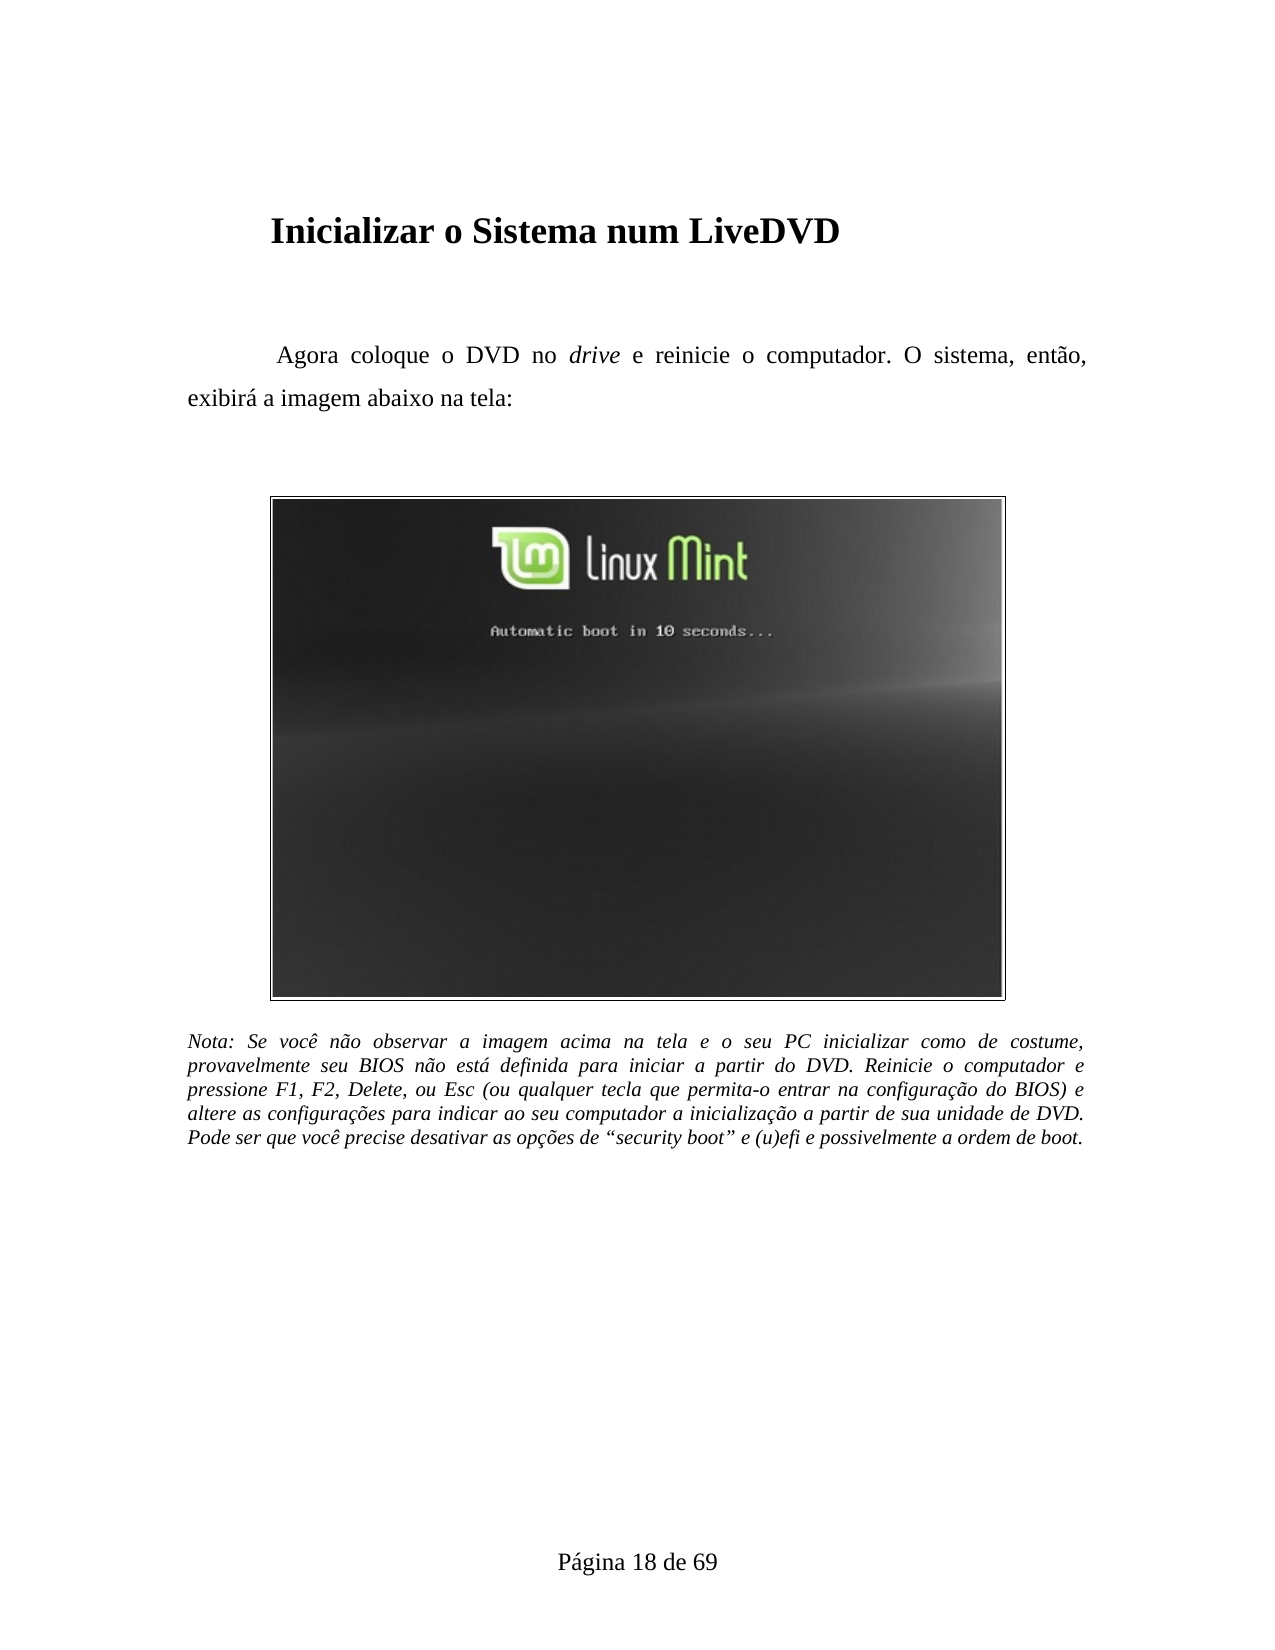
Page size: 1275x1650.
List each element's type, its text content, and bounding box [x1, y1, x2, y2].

text Nota: Se você não observar a imagem acima na tela e o seu PC inicializar como de costume, provavelmente seu BIOS não está definida para iniciar a partir do DVD. Reinicie o computador e pressione F1, F2, Delete, ou Esc (ou qualquer tecla que permita-o entrar na configuração do BIOS) e altere as configurações para indicar ao seu computador a inicialização a partir de sua unidade de DVD. Pode ser que você precise desativar as opções de “security boot” e (u)efi e possivelmente a ordem de boot. [187, 1029, 1087, 1149]
picture [272, 499, 1003, 997]
subtitle Inicializar o Sistema num LiveDVD [229, 208, 1087, 251]
text Agora coloque o DVD no drive e reinicie o computador. O sistema, então, exibirá a imagem abaixo na tela: [187, 340, 1087, 412]
